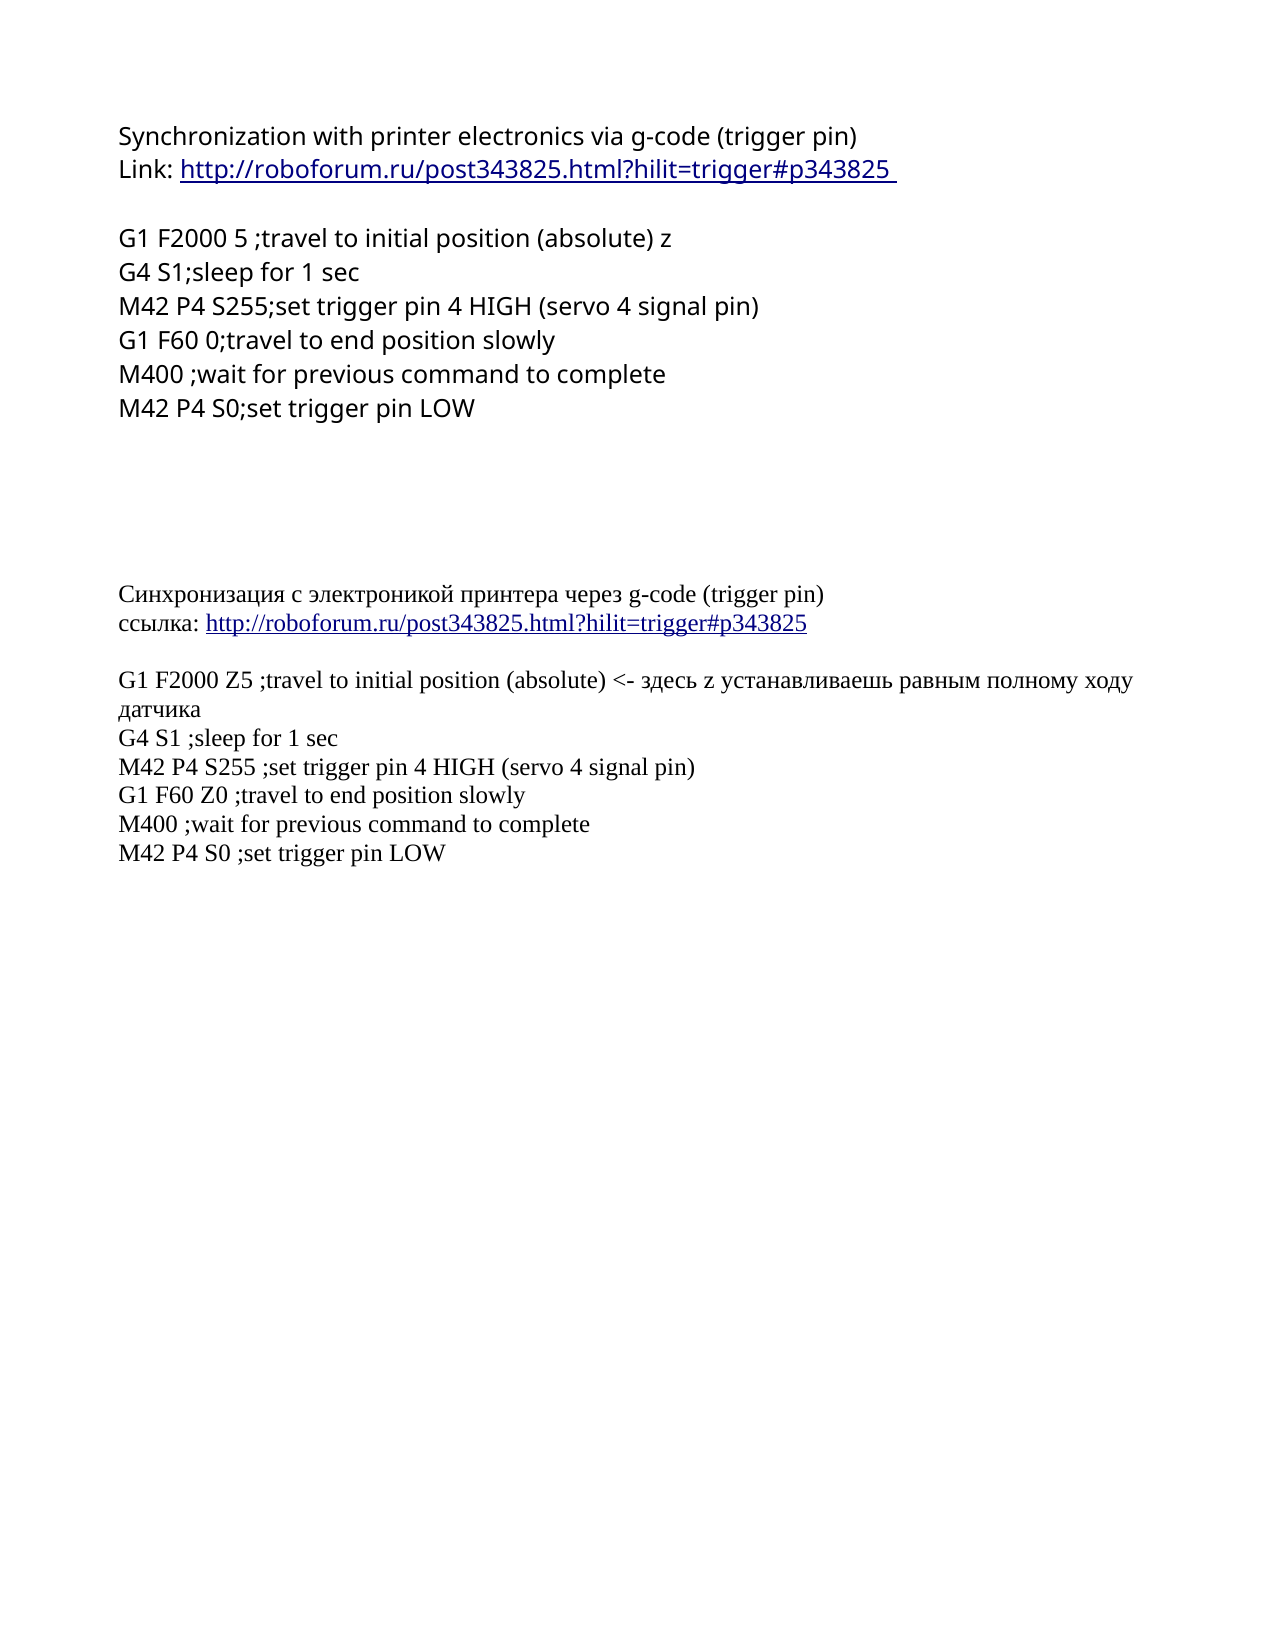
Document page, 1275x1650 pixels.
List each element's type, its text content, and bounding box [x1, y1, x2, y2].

text G1 F2000 5 ;travel to initial position (absolute) z G4 S1;sleep for 1 sec M42 P4 S255;set trigger pin 4 HIGH (servo 4 signal pin) G1 F60 0;travel to end position slowly M400 ;wait for previous command to complete M42 P4 S0;set trigger pin LOW [118, 220, 1157, 425]
text ссылка: http://roboforum.ru/post343825.html?hilit=trigger#p343825 [118, 608, 1157, 637]
text Link: http://roboforum.ru/post343825.html?hilit=trigger#p343825 [118, 152, 1157, 186]
text G1 F2000 Z5 ;travel to initial position (absolute) <- здесь z устанавливаешь равным полному ходу датчика G4 S1 ;sleep for 1 sec M42 P4 S255 ;set trigger pin 4 HIGH (servo 4 signal pin) G1 F60 Z0 ;travel to end position slowly M400 ;wait for previous command to complete M42 P4 S0 ;set trigger pin LOW [118, 665, 1157, 867]
text Synchronization with printer electronics via g-code (trigger pin) [118, 118, 1157, 152]
text Синхронизация с электроникой принтера через g-code (trigger pin) [118, 579, 1157, 608]
